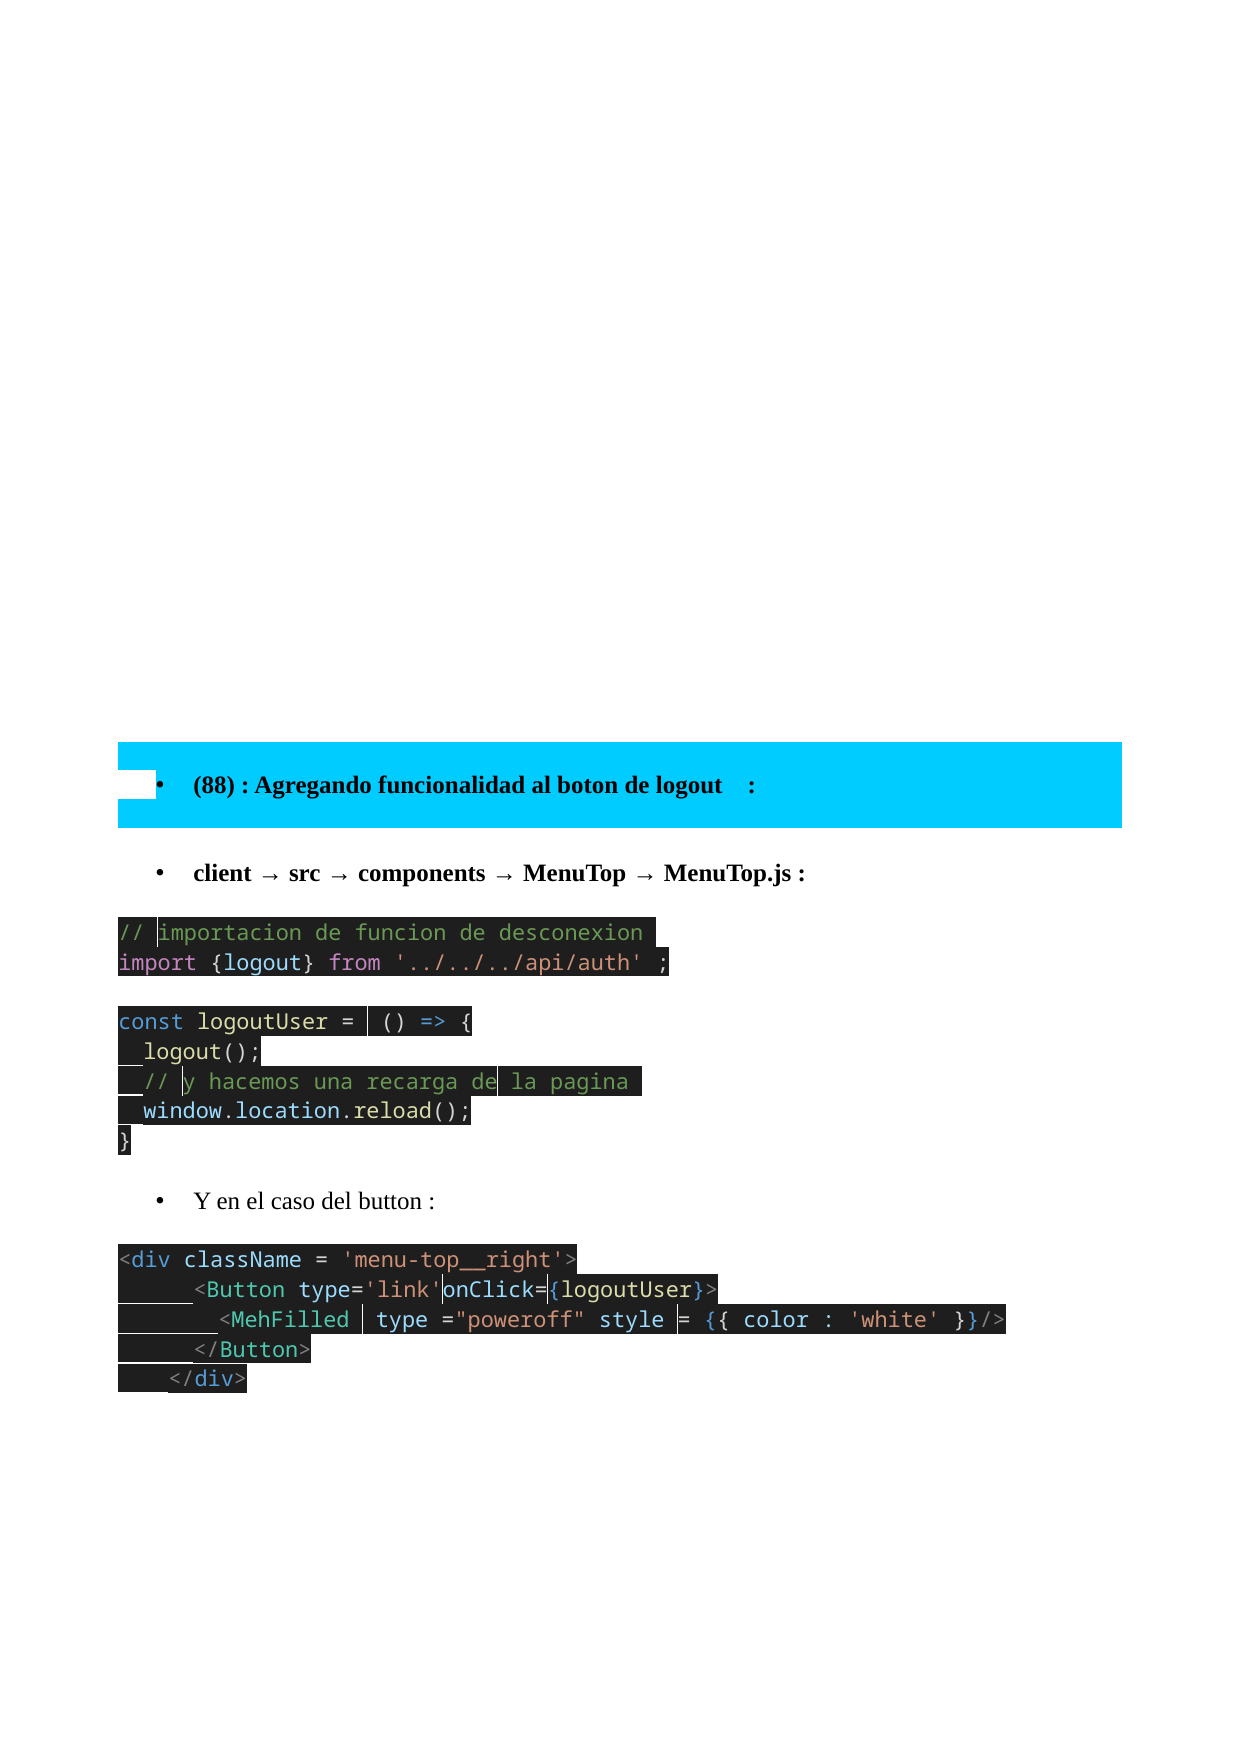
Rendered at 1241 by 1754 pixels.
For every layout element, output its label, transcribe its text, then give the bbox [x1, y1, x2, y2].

text // y hacemos una recarga de la pagina [118, 1066, 1122, 1096]
text <MehFilled type ="poweroff" style = {{ color : 'white' }}/> [118, 1304, 1122, 1334]
text // importacion de funcion de desconexion [118, 917, 1122, 947]
text } [118, 1125, 1122, 1155]
text logout(); [118, 1036, 1122, 1066]
text import {logout} from '../../../api/auth' ; [118, 947, 1122, 976]
list (88) : Agregando funcionalidad al boton de logout : [156, 770, 1122, 799]
list client → src → components → MenuTop → MenuTop.js : [156, 857, 1122, 887]
text </div> [118, 1363, 1122, 1393]
text window.location.reload(); [118, 1096, 1122, 1125]
text <div className = 'menu-top__right'> [118, 1244, 1122, 1274]
text const logoutUser = () => { [118, 1006, 1122, 1036]
text </Button> [118, 1334, 1122, 1363]
text <Button type='link'onClick={logoutUser}> [118, 1274, 1122, 1304]
list Y en el caso del button : [156, 1185, 1122, 1214]
